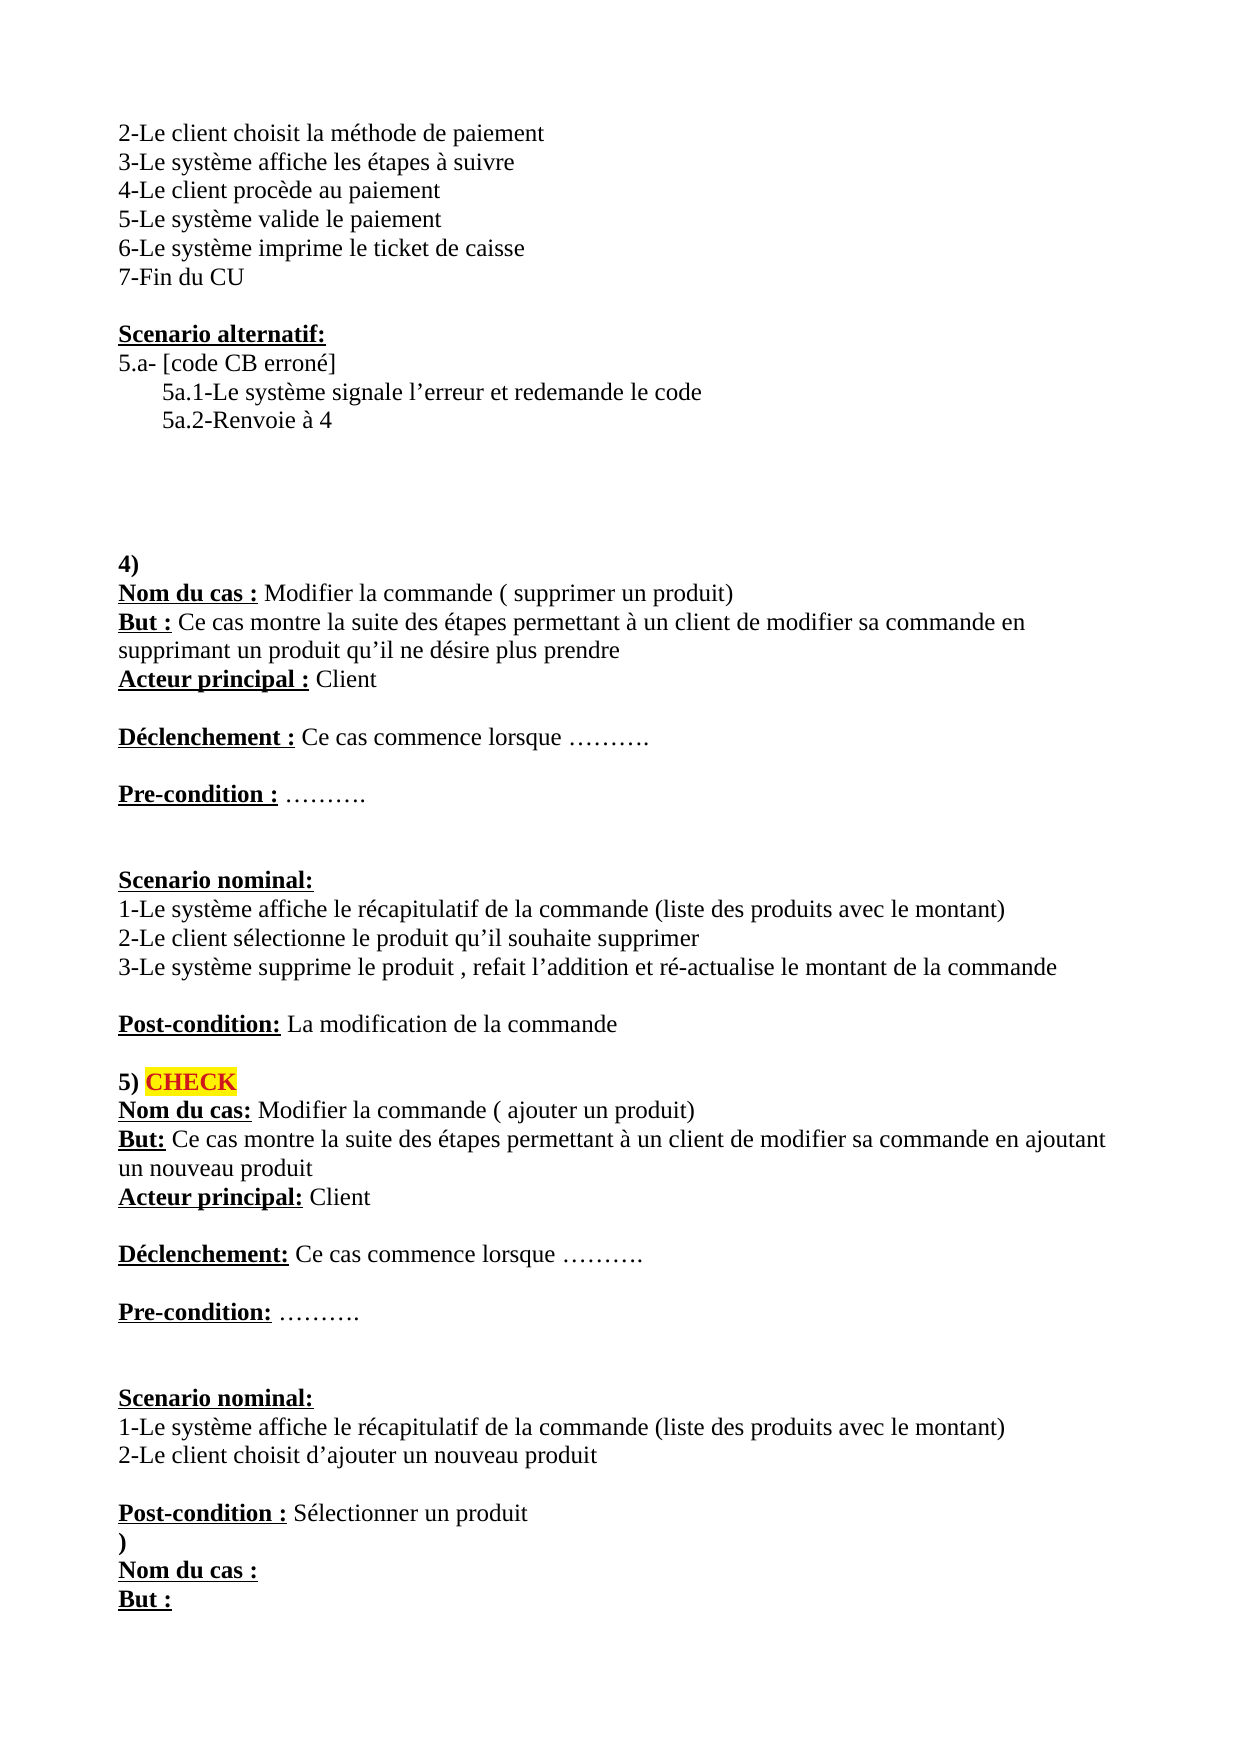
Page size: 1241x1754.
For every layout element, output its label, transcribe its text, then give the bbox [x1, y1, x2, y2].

text Nom du cas : [118, 1556, 1122, 1584]
text 2-Le client choisit la méthode de paiement [118, 118, 1122, 147]
text Scenario nominal: [118, 866, 1122, 894]
text Nom du cas: Modifier la commande ( ajouter un produit) [118, 1096, 1122, 1124]
text 4) [118, 549, 1122, 578]
text 5.a- [code CB erroné] [118, 348, 1122, 377]
text 2-Le client choisit d’ajouter un nouveau produit [118, 1441, 1122, 1469]
text Pre-condition : ………. [118, 779, 1122, 808]
text 5-Le système valide le paiement [118, 204, 1122, 233]
text Scenario nominal: [118, 1383, 1122, 1412]
text But: Ce cas montre la suite des étapes permettant à un client de modifier sa commande en ajoutant un nouveau produit [118, 1124, 1122, 1182]
text 3-Le système affiche les étapes à suivre [118, 147, 1122, 176]
text Déclenchement : Ce cas commence lorsque ………. [118, 722, 1122, 751]
text Acteur principal: Client [118, 1182, 1122, 1211]
text Post-condition : Sélectionner un produit [118, 1498, 1122, 1527]
text 5a.2-Renvoie à 4 [118, 406, 1122, 434]
text But : [118, 1584, 1122, 1613]
text ) [118, 1527, 1122, 1556]
text 5) CHECK [118, 1067, 1122, 1096]
text Pre-condition: ………. [118, 1297, 1122, 1326]
text 1-Le système affiche le récapitulatif de la commande (liste des produits avec le montant) [118, 1412, 1122, 1441]
text 4-Le client procède au paiement [118, 176, 1122, 204]
text Nom du cas : Modifier la commande ( supprimer un produit) [118, 578, 1122, 607]
text 2-Le client sélectionne le produit qu’il souhaite supprimer [118, 923, 1122, 952]
text But : Ce cas montre la suite des étapes permettant à un client de modifier sa commande en supprimant un produit qu’il ne désire plus prendre [118, 607, 1122, 664]
text 7-Fin du CU [118, 262, 1122, 291]
text 5a.1-Le système signale l’erreur et redemande le code [118, 377, 1122, 406]
text 1-Le système affiche le récapitulatif de la commande (liste des produits avec le montant) [118, 894, 1122, 923]
text Déclenchement: Ce cas commence lorsque ………. [118, 1239, 1122, 1268]
text 6-Le système imprime le ticket de caisse [118, 233, 1122, 262]
text Post-condition: La modification de la commande [118, 1009, 1122, 1038]
text Scenario alternatif: [118, 319, 1122, 348]
text Acteur principal : Client [118, 664, 1122, 693]
text 3-Le système supprime le produit , refait l’addition et ré-actualise le montant de la commande [118, 952, 1122, 981]
